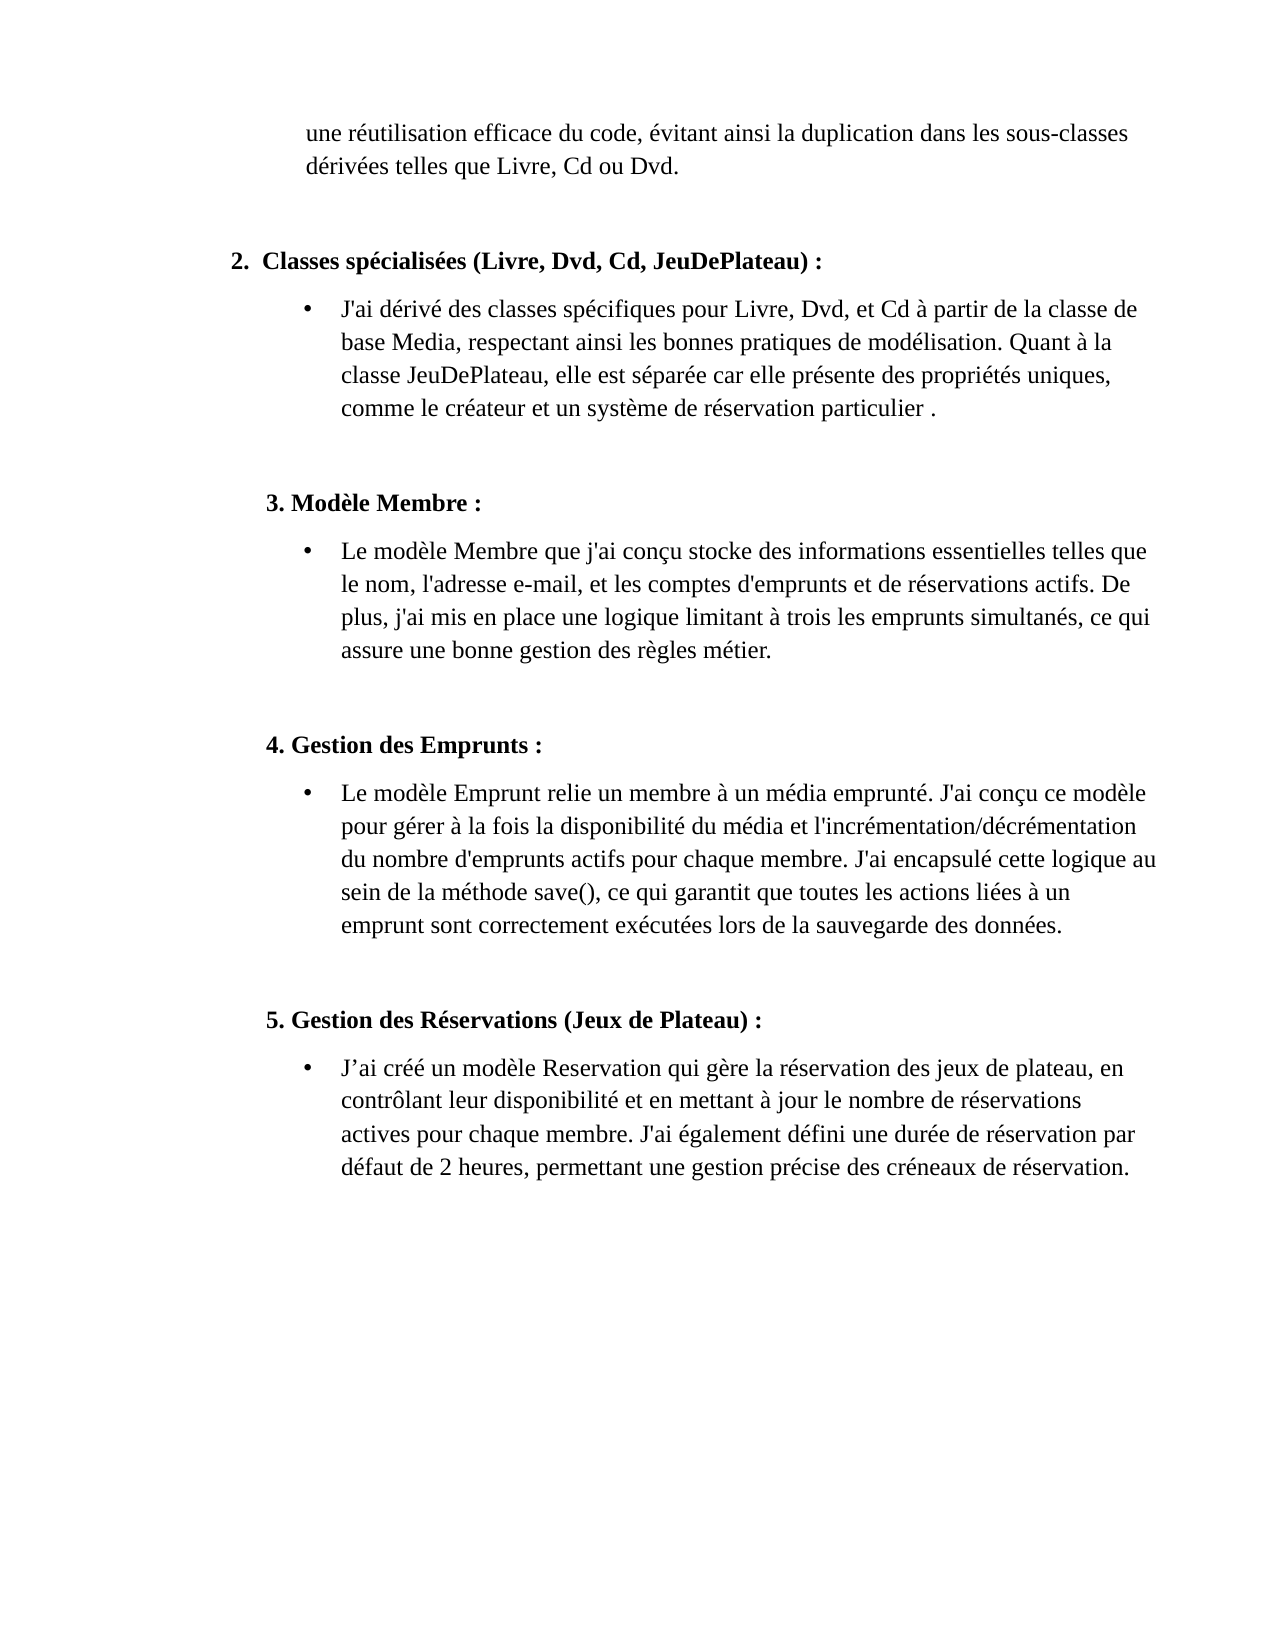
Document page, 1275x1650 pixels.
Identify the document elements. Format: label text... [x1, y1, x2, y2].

list Le modèle Membre que j'ai conçu stocke des informations essentielles telles que le nom, l'adresse e-mail, et les comptes d'emprunts et de réservations actifs. De plus, j'ai mis en place une logique limitant à trois les emprunts simultanés, ce qui assure une bonne gestion des règles métier. [303, 536, 1157, 664]
text 4. Gestion des Emprunts : [118, 730, 1157, 759]
list 2. Classes spécialisées (Livre, Dvd, Cd, JeuDePlateau) : [193, 246, 1157, 275]
text 3. Modèle Membre : [118, 488, 1157, 517]
list Le modèle Emprunt relie un membre à un média emprunté. J'ai conçu ce modèle pour gérer à la fois la disponibilité du média et l'incrémentation/décrémentation du nombre d'emprunts actifs pour chaque membre. J'ai encapsulé cette logique au sein de la méthode save(), ce qui garantit que toutes les actions liées à un emprunt sont correctement exécutées lors de la sauvegarde des données. [303, 778, 1157, 938]
text 5. Gestion des Réservations (Jeux de Plateau) : [118, 1005, 1157, 1034]
list J’ai créé un modèle Reservation qui gère la réservation des jeux de plateau, en contrôlant leur disponibilité et en mettant à jour le nombre de réservations actives pour chaque membre. J'ai également défini une durée de réservation par défaut de 2 heures, permettant une gestion précise des créneaux de réservation. [303, 1053, 1157, 1180]
list J'ai dérivé des classes spécifiques pour Livre, Dvd, et Cd à partir de la classe de base Media, respectant ainsi les bonnes pratiques de modélisation. Quant à la classe JeuDePlateau, elle est séparée car elle présente des propriétés uniques, comme le créateur et un système de réservation particulier . [303, 294, 1157, 422]
list une réutilisation efficace du code, évitant ainsi la duplication dans les sous-classes dérivées telles que Livre, Cd ou Dvd. [268, 118, 1157, 180]
